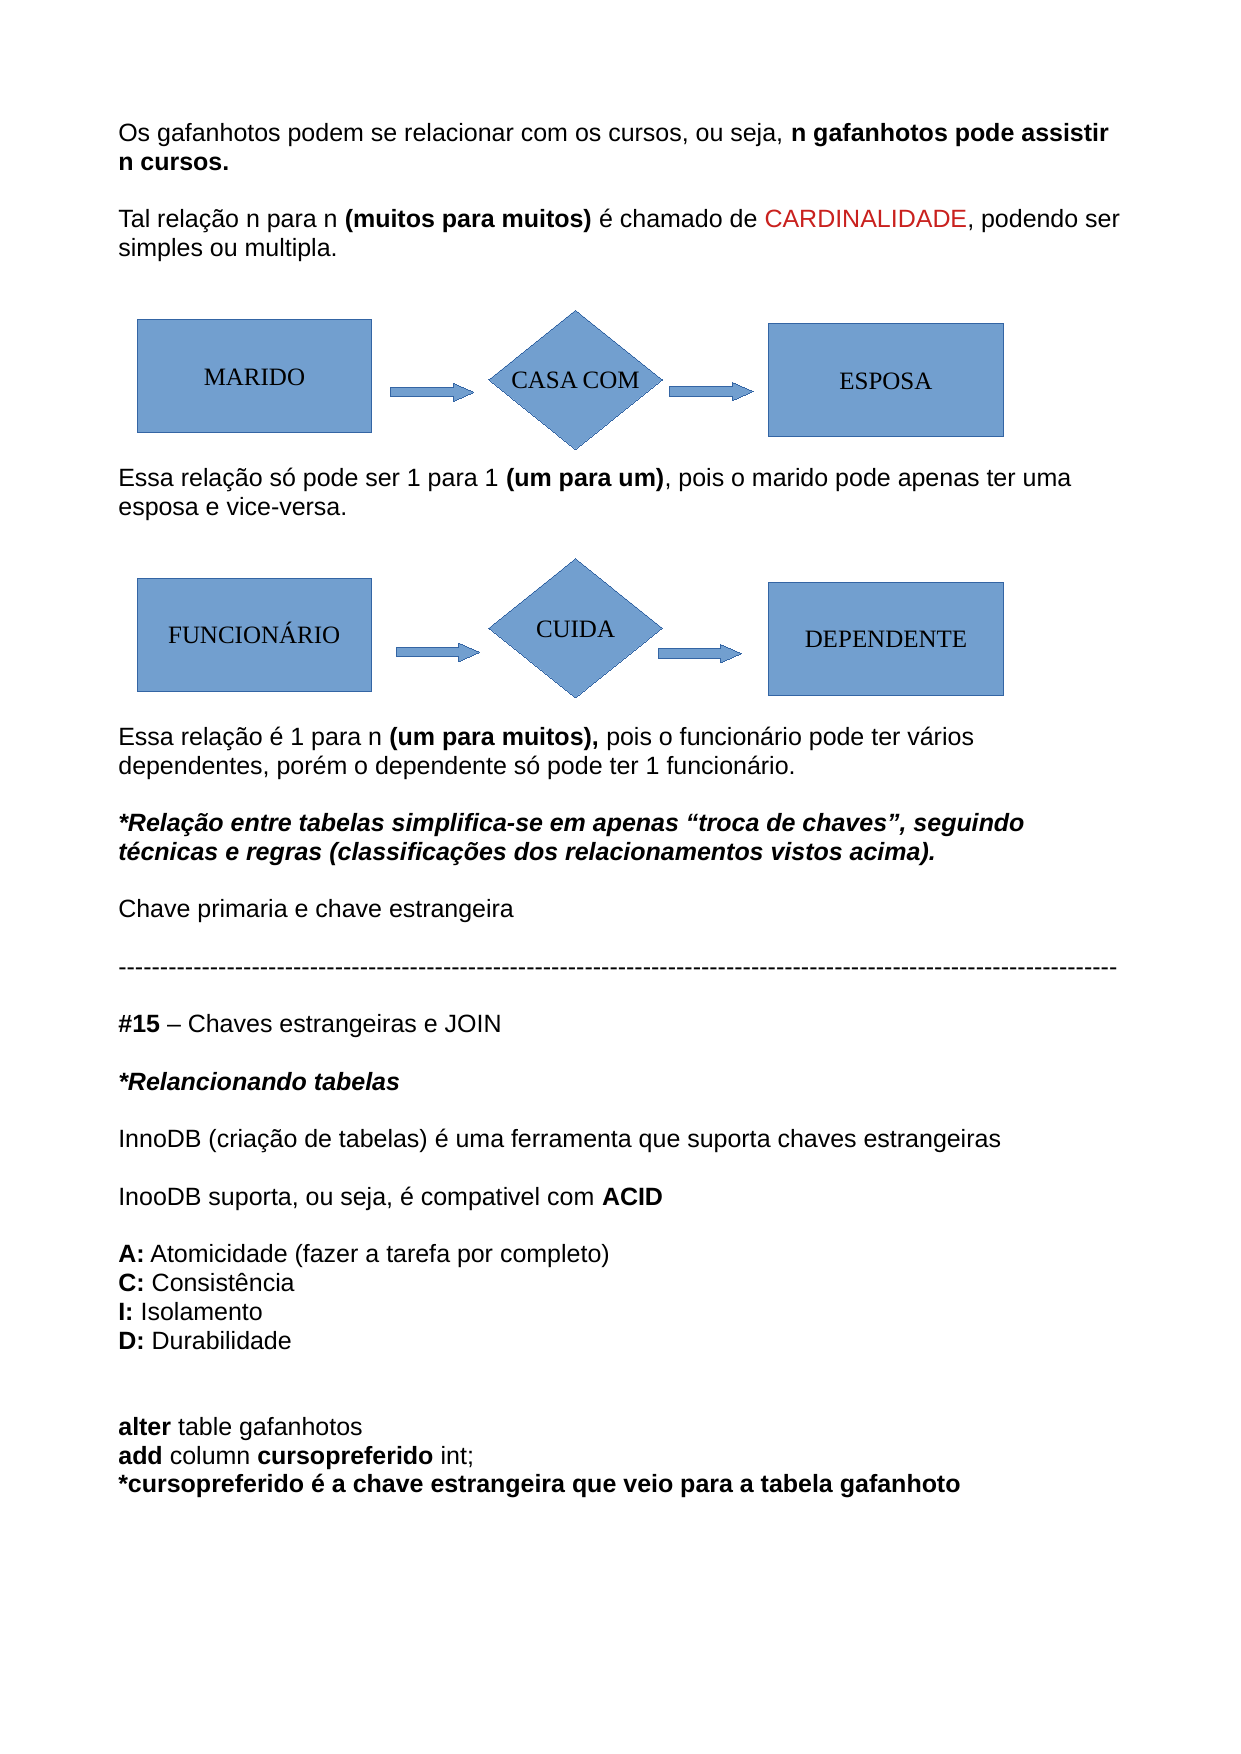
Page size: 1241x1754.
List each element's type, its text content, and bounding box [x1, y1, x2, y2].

text #15 – Chaves estrangeiras e JOIN [118, 1009, 1122, 1038]
text C: Consistência [118, 1268, 1122, 1297]
text I: Isolamento [118, 1297, 1122, 1326]
text alter table gafanhotos add column cursopreferido int; [118, 1412, 1122, 1469]
text *cursopreferido é a chave estrangeira que veio para a tabela gafanhoto [118, 1469, 1122, 1498]
text Chave primaria e chave estrangeira [118, 894, 1122, 923]
text InnoDB (criação de tabelas) é uma ferramenta que suporta chaves estrangeiras [118, 1124, 1122, 1153]
text ------------------------------------------------------------------------------------------------------------------------ [118, 952, 1122, 981]
text A: Atomicidade (fazer a tarefa por completo) [118, 1239, 1122, 1268]
text InooDB suporta, ou seja, é compativel com ACID [118, 1182, 1122, 1211]
text Os gafanhotos podem se relacionar com os cursos, ou seja, n gafanhotos pode assistir n cursos. [118, 118, 1122, 176]
text *Relancionando tabelas [118, 1067, 1122, 1096]
text Essa relação é 1 para n (um para muitos), pois o funcionário pode ter vários dependentes, porém o dependente só pode ter 1 funcionário. [118, 722, 1122, 779]
text Tal relação n para n (muitos para muitos) é chamado de CARDINALIDADE, podendo ser simples ou multipla. [118, 204, 1122, 262]
text D: Durabilidade [118, 1326, 1122, 1354]
text Essa relação só pode ser 1 para 1 (um para um), pois o marido pode apenas ter uma esposa e vice-versa. [118, 463, 1122, 521]
text *Relação entre tabelas simplifica-se em apenas “troca de chaves”, seguindo técnicas e regras (classificações dos relacionamentos vistos acima). [118, 808, 1122, 866]
